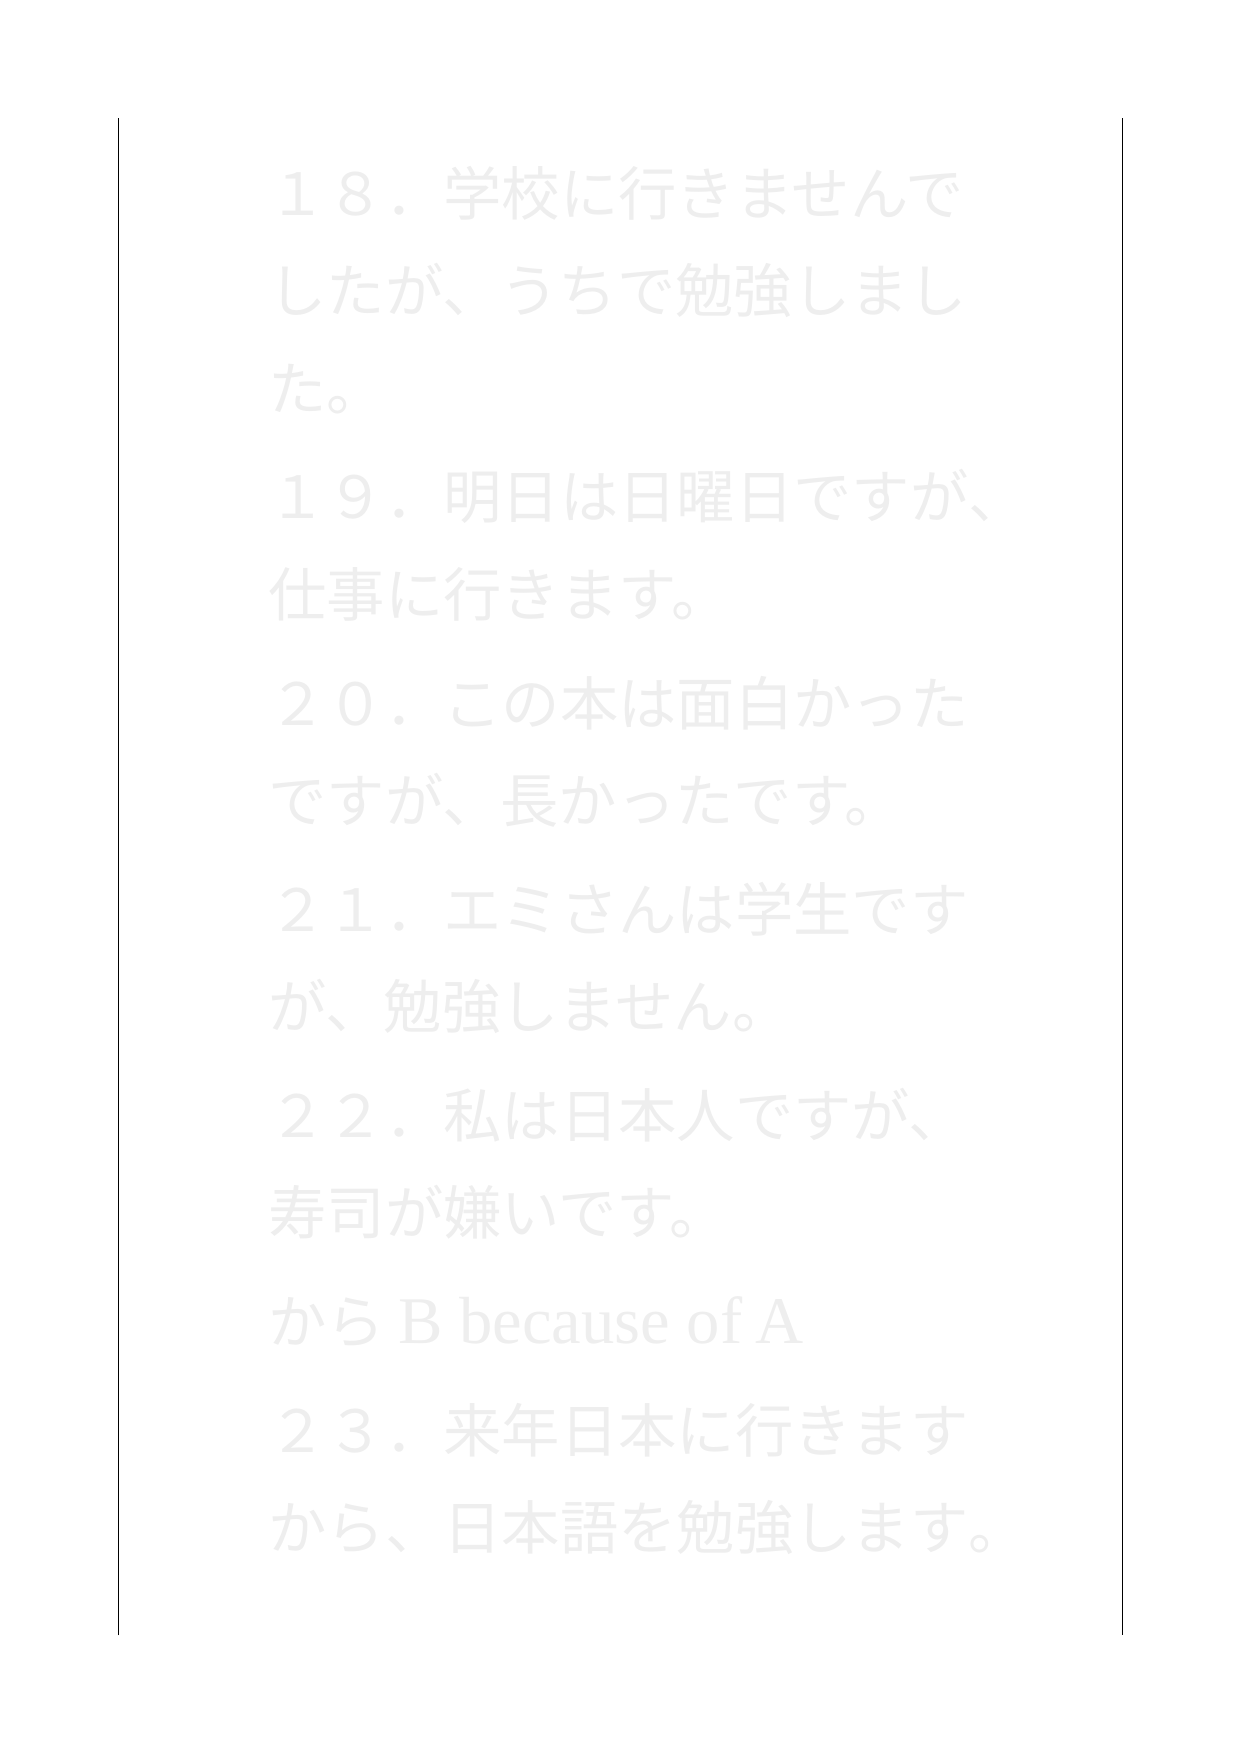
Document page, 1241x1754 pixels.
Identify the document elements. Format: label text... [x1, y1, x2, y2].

text ２０．この本は面白かったですが、長かったです。 [268, 657, 972, 839]
text １９．明日は日曜日ですが、仕事に行きます。 [268, 451, 972, 633]
text から B because of A [268, 1275, 972, 1360]
text ２２．私は日本人ですが、寿司が嫌いです。 [268, 1069, 972, 1251]
text ２１．エミさんは学生ですが、勉強しません。 [268, 863, 972, 1045]
text １８．学校に行きませんでしたが、うちで勉強しました。 [268, 148, 972, 427]
text ２３．来年日本に行きますから、日本語を勉強します。 [268, 1384, 972, 1566]
